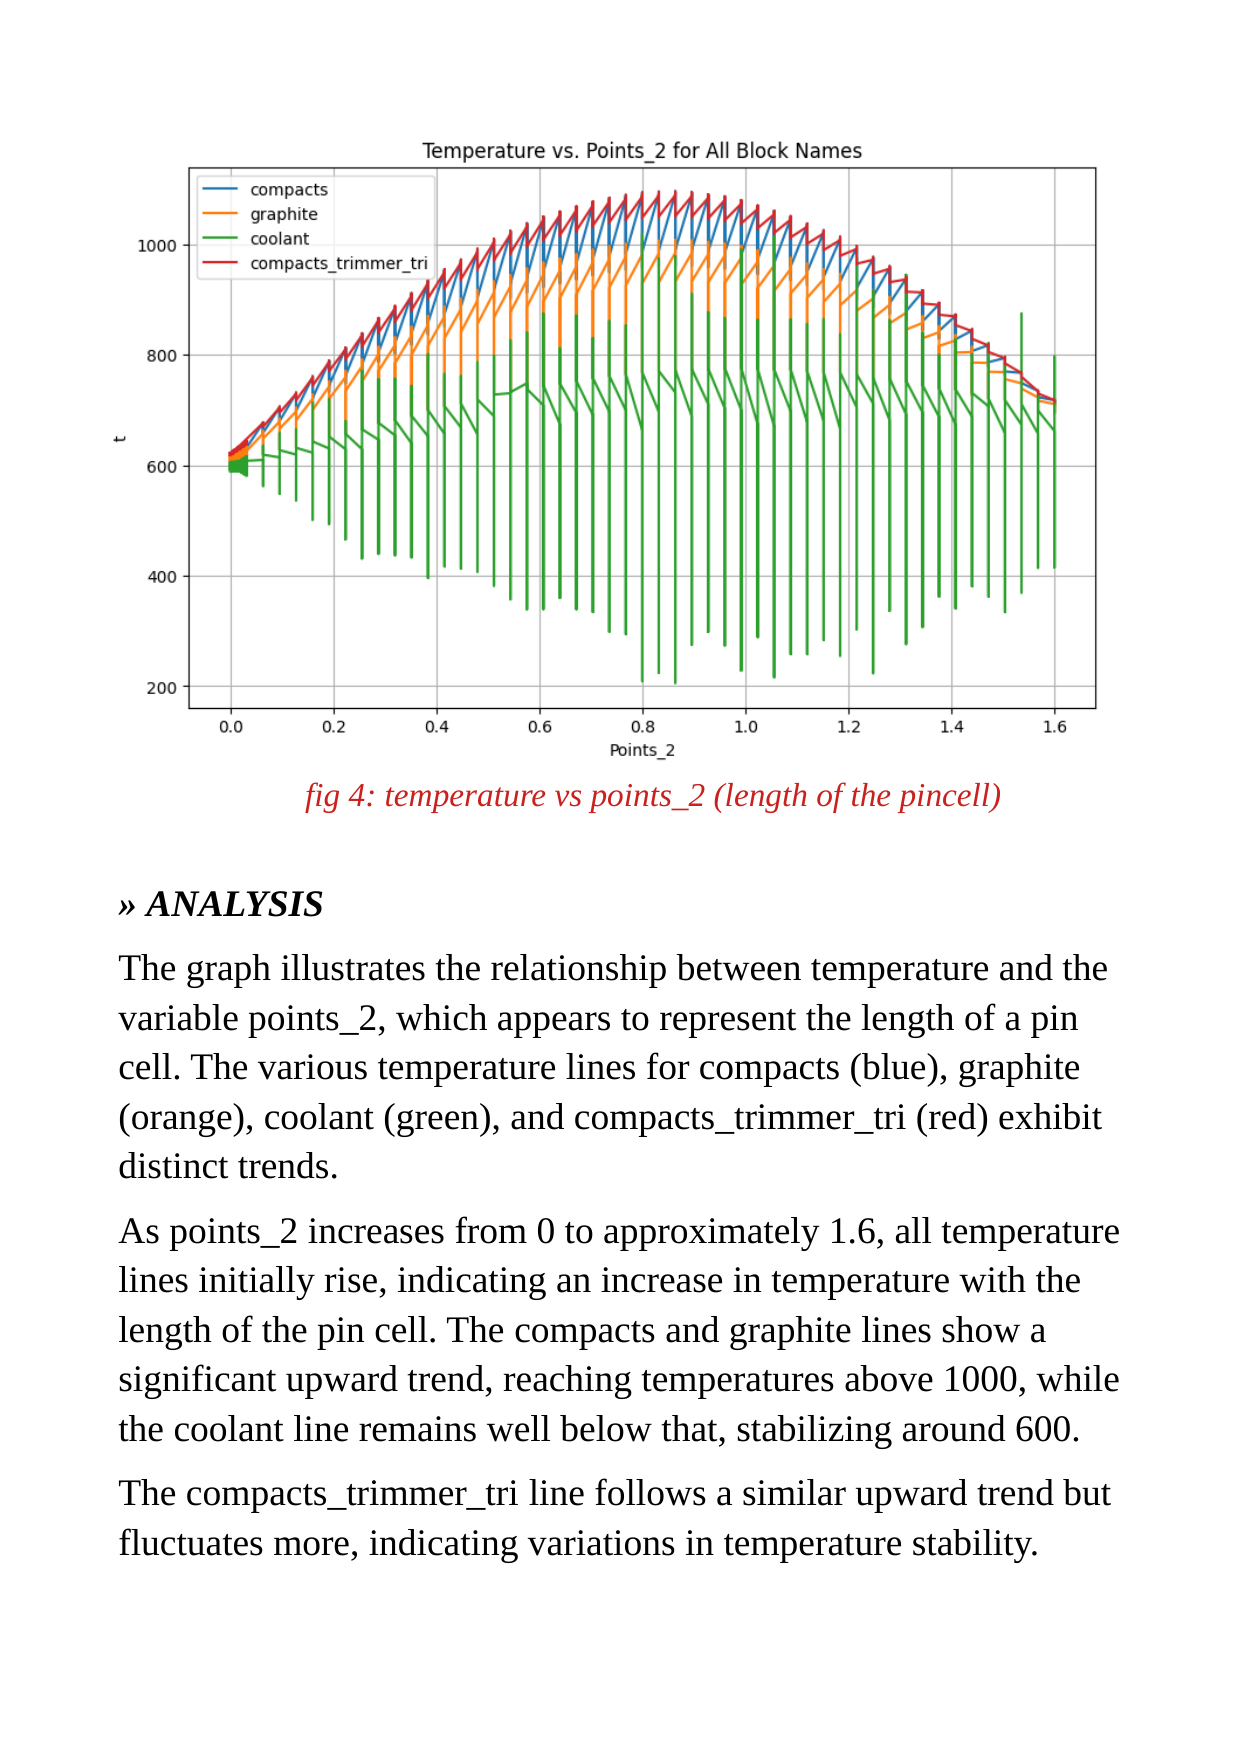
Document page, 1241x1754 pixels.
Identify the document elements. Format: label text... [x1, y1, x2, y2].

text fig 4: temperature vs points_2 (length of the pincell) [118, 118, 1123, 813]
text The compacts_trimmer_tri line follows a similar upward trend but fluctuates more, indicating variations in temperature stability. [118, 1471, 1123, 1563]
text » ANALYSIS [118, 881, 1123, 924]
picture [102, 130, 1107, 770]
text As points_2 increases from 0 to approximately 1.6, all temperature lines initially rise, indicating an increase in temperature with the length of the pin cell. The compacts and graphite lines show a significant upward trend, reaching temperatures above 1000, while the coolant line remains well below that, stabilizing around 600. [118, 1208, 1123, 1449]
text The graph illustrates the relationship between temperature and the variable points_2, which appears to represent the length of a pin cell. The various temperature lines for compacts (blue), graphite (orange), coolant (green), and compacts_trimmer_tri (red) exhibit distinct trends. [118, 946, 1123, 1187]
